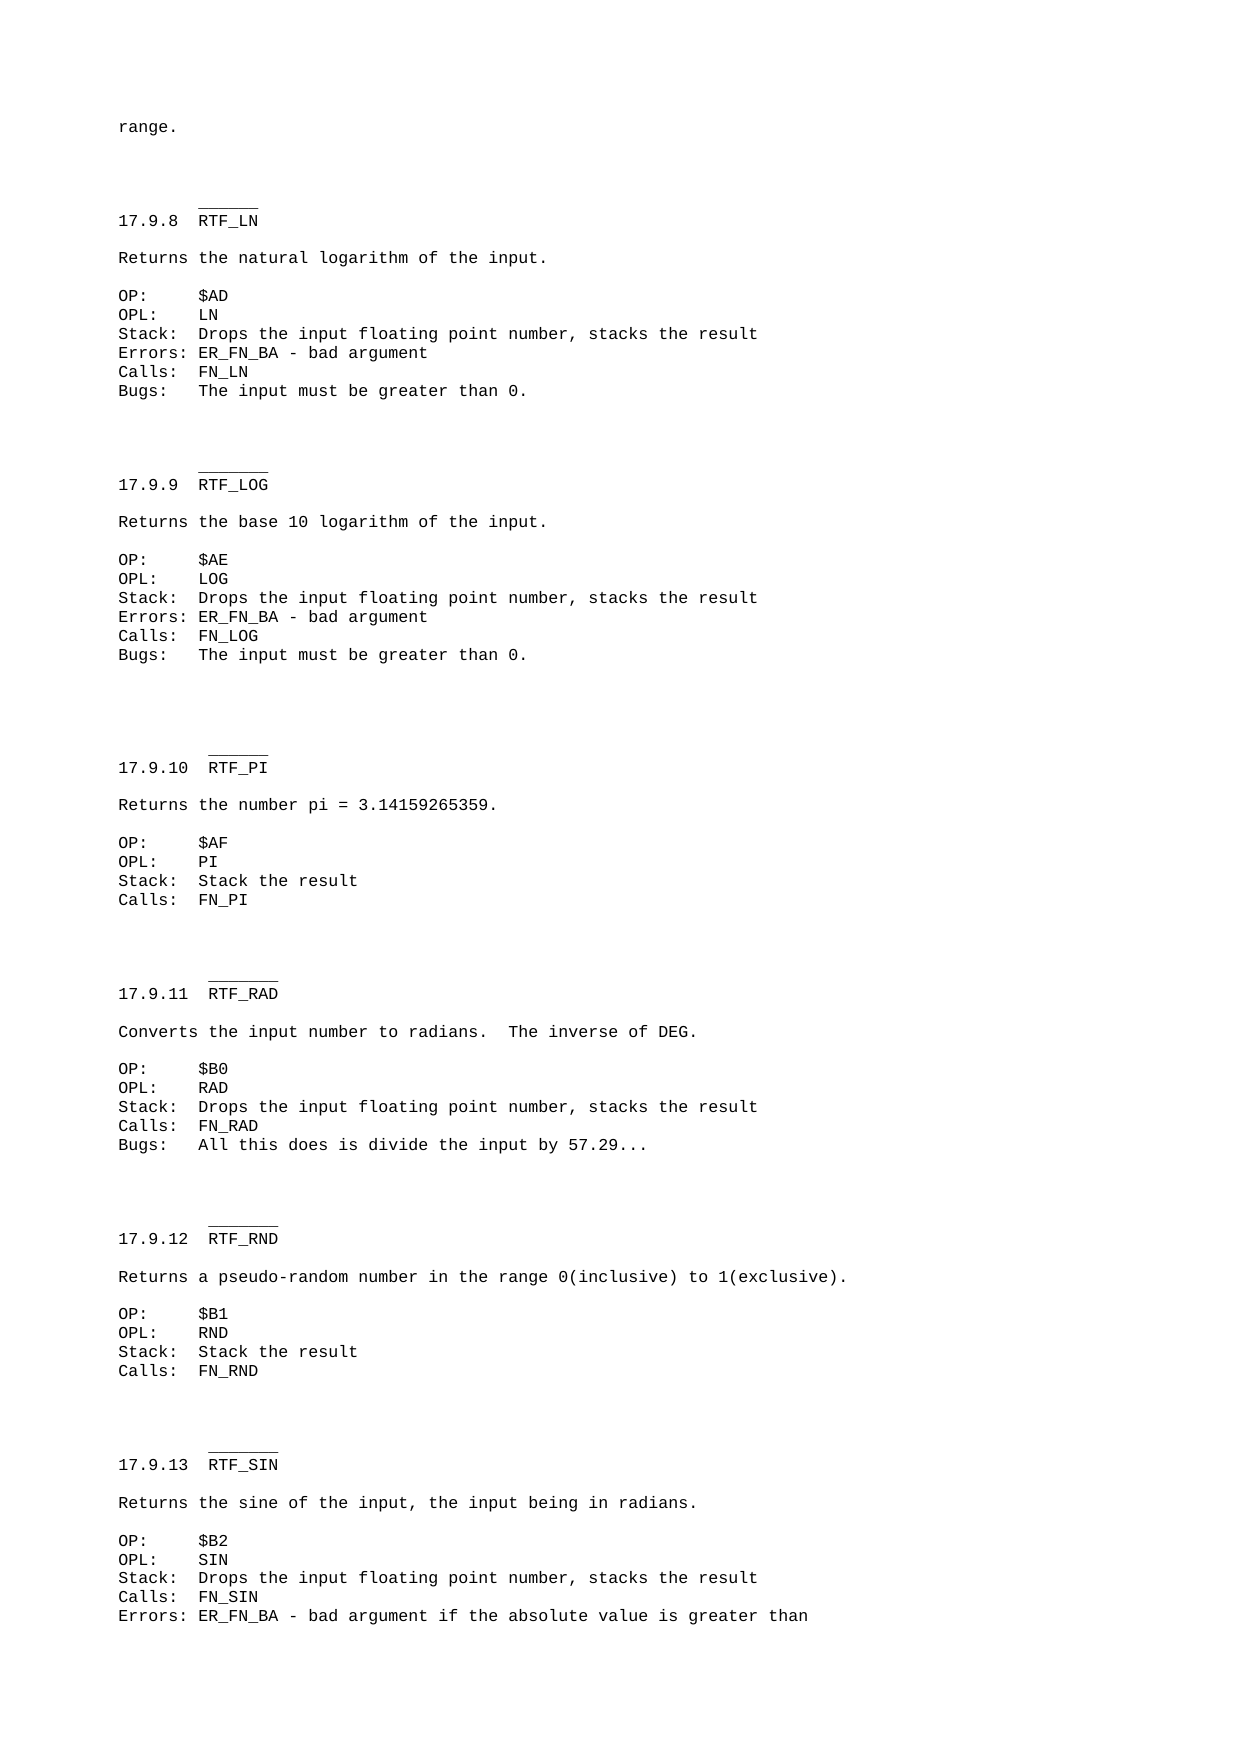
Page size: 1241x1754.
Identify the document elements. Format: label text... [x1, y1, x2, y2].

text Bugs: The input must be greater than 0. [118, 646, 1122, 665]
text Calls: FN_LOG [118, 627, 1122, 646]
text Calls: FN_SIN [118, 1589, 1122, 1608]
text Returns the sine of the input, the input being in radians. [118, 1494, 1122, 1513]
text Errors: ER_FN_BA - bad argument [118, 608, 1122, 627]
text ______ [118, 740, 1122, 759]
text _______ [118, 1438, 1122, 1457]
text _______ [118, 1212, 1122, 1231]
text Converts the input number to radians. The inverse of DEG. [118, 1023, 1122, 1042]
text Stack: Drops the input floating point number, stacks the result [118, 1098, 1122, 1117]
text OPL: LN [118, 307, 1122, 326]
text Calls: FN_LN [118, 363, 1122, 382]
text OP: $B1 [118, 1306, 1122, 1325]
text Calls: FN_RAD [118, 1117, 1122, 1136]
text Stack: Stack the result [118, 1344, 1122, 1362]
text 17.9.12 RTF_RND [118, 1231, 1122, 1249]
text OPL: PI [118, 853, 1122, 872]
text OP: $B2 [118, 1532, 1122, 1551]
text Returns the base 10 logarithm of the input. [118, 514, 1122, 533]
text ______ [118, 193, 1122, 212]
text OP: $AE [118, 552, 1122, 571]
text _______ [118, 457, 1122, 476]
text Stack: Drops the input floating point number, stacks the result [118, 589, 1122, 608]
text Calls: FN_PI [118, 891, 1122, 910]
text Errors: ER_FN_BA - bad argument if the absolute value is greater than [118, 1608, 1122, 1626]
text _______ [118, 967, 1122, 985]
text range. [118, 118, 1122, 137]
text OPL: RAD [118, 1080, 1122, 1098]
text Stack: Drops the input floating point number, stacks the result [118, 1570, 1122, 1589]
text 17.9.11 RTF_RAD [118, 985, 1122, 1004]
text Returns the number pi = 3.14159265359. [118, 797, 1122, 816]
text OP: $AD [118, 288, 1122, 307]
text Errors: ER_FN_BA - bad argument [118, 344, 1122, 363]
text OPL: RND [118, 1325, 1122, 1344]
text Returns a pseudo-random number in the range 0(inclusive) to 1(exclusive). [118, 1268, 1122, 1287]
text 17.9.9 RTF_LOG [118, 476, 1122, 495]
text OP: $B0 [118, 1061, 1122, 1080]
text OPL: LOG [118, 571, 1122, 589]
text Calls: FN_RND [118, 1362, 1122, 1381]
text Stack: Drops the input floating point number, stacks the result [118, 326, 1122, 344]
text Bugs: The input must be greater than 0. [118, 382, 1122, 401]
text OPL: SIN [118, 1551, 1122, 1570]
text Returns the natural logarithm of the input. [118, 250, 1122, 269]
text OP: $AF [118, 834, 1122, 853]
text 17.9.13 RTF_SIN [118, 1457, 1122, 1476]
text 17.9.10 RTF_PI [118, 759, 1122, 778]
text Stack: Stack the result [118, 872, 1122, 891]
text 17.9.8 RTF_LN [118, 212, 1122, 231]
text Bugs: All this does is divide the input by 57.29... [118, 1136, 1122, 1155]
